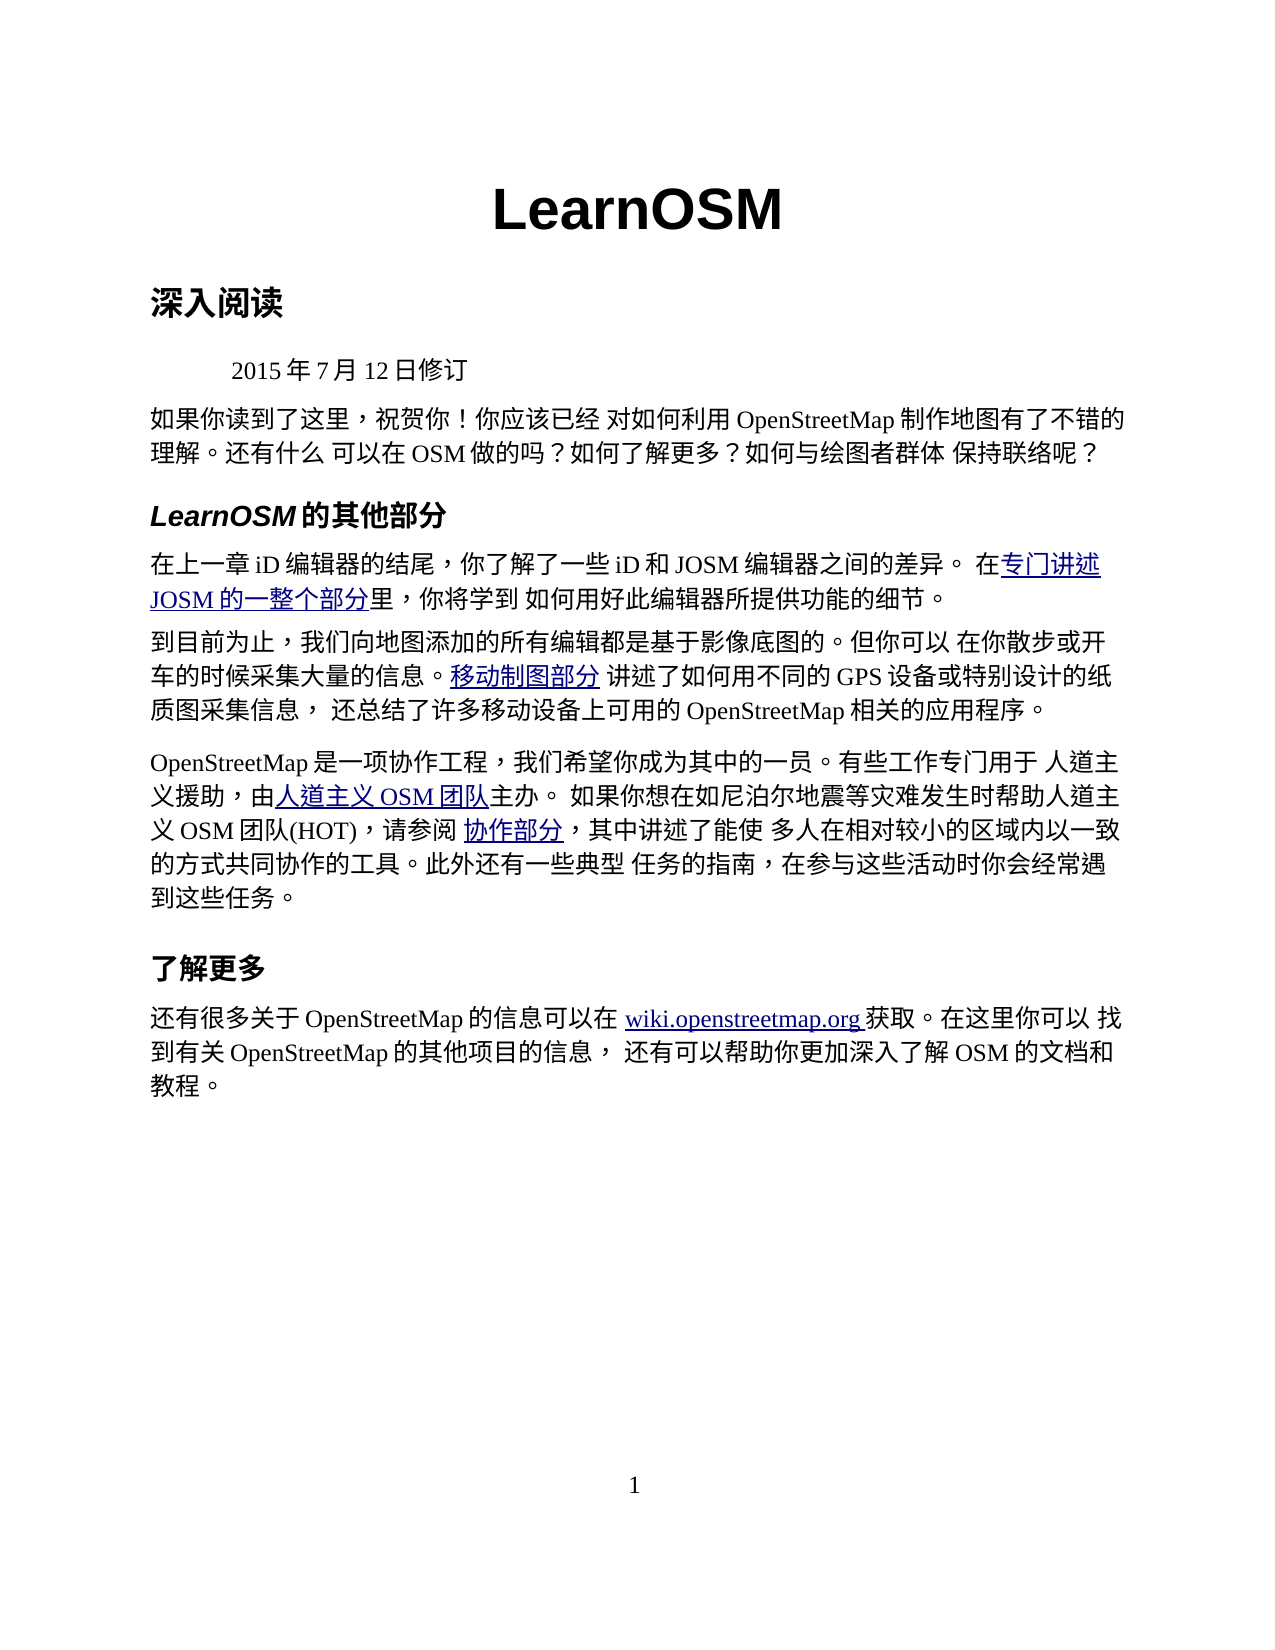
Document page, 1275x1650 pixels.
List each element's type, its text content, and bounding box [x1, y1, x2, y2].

subtitle 了解更多 [150, 949, 1125, 988]
text 在上一章iD编辑器的结尾，你了解了一些iD和JOSM编辑器之间的差异。 在专门讲述JOSM的一整个部分里，你将学到 如何用好此编辑器所提供功能的细节。 [150, 547, 1125, 615]
text 如果你读到了这里，祝贺你！你应该已经 对如何利用OpenStreetMap制作地图有了不错的理解。还有什么 可以在OSM做的吗？如何了解更多？如何与绘图者群体 保持联络呢？ [150, 402, 1125, 470]
text 还有很多关于OpenStreetMap的信息可以在 wiki.openstreetmap.org获取。在这里你可以 找到有关OpenStreetMap的其他项目的信息， 还有可以帮助你更加深入了解OSM的文档和教程。 [150, 1001, 1125, 1103]
text OpenStreetMap是一项协作工程，我们希望你成为其中的一员。有些工作专门用于 人道主义援助，由人道主义OSM团队主办。 如果你想在如尼泊尔地震等灾难发生时帮助人道主义OSM团队(HOT)，请参阅 协作部分，其中讲述了能使 多人在相对较小的区域内以一致的方式共同协作的工具。此外还有一些典型 任务的指南，在参与这些活动时你会经常遇到这些任务。 [150, 744, 1125, 915]
subtitle 深入阅读 [150, 279, 1125, 325]
title LearnOSM [150, 175, 1125, 242]
text 2015年7月12日修订 [225, 353, 1125, 387]
subtitle LearnOSM的其他部分 [150, 495, 1125, 535]
text 到目前为止，我们向地图添加的所有编辑都是基于影像底图的。但你可以 在你散步或开车的时候采集大量的信息。移动制图部分 讲述了如何用不同的GPS设备或特别设计的纸质图采集信息， 还总结了许多移动设备上可用的OpenStreetMap相关的应用程序。 [150, 624, 1125, 726]
